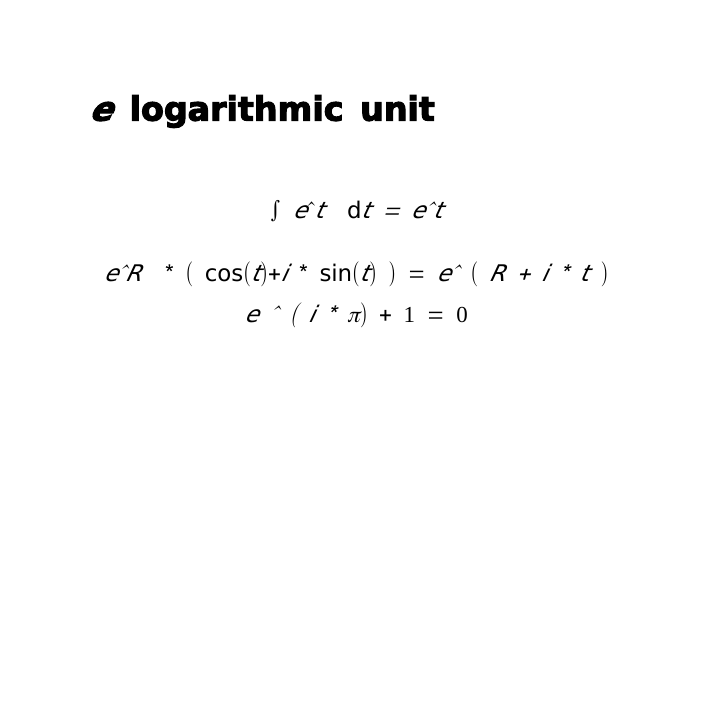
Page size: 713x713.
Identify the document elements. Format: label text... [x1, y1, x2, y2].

text e ^ ( i * π) + 1 = 0 [90, 307, 622, 328]
text ∫ e^t dt = e^t [90, 203, 622, 223]
subtitle e logarithmic unit [90, 97, 622, 128]
text e^R * ( cos(t)+i * sin(t) ) = e^ ( R + i * t ) [90, 265, 622, 286]
